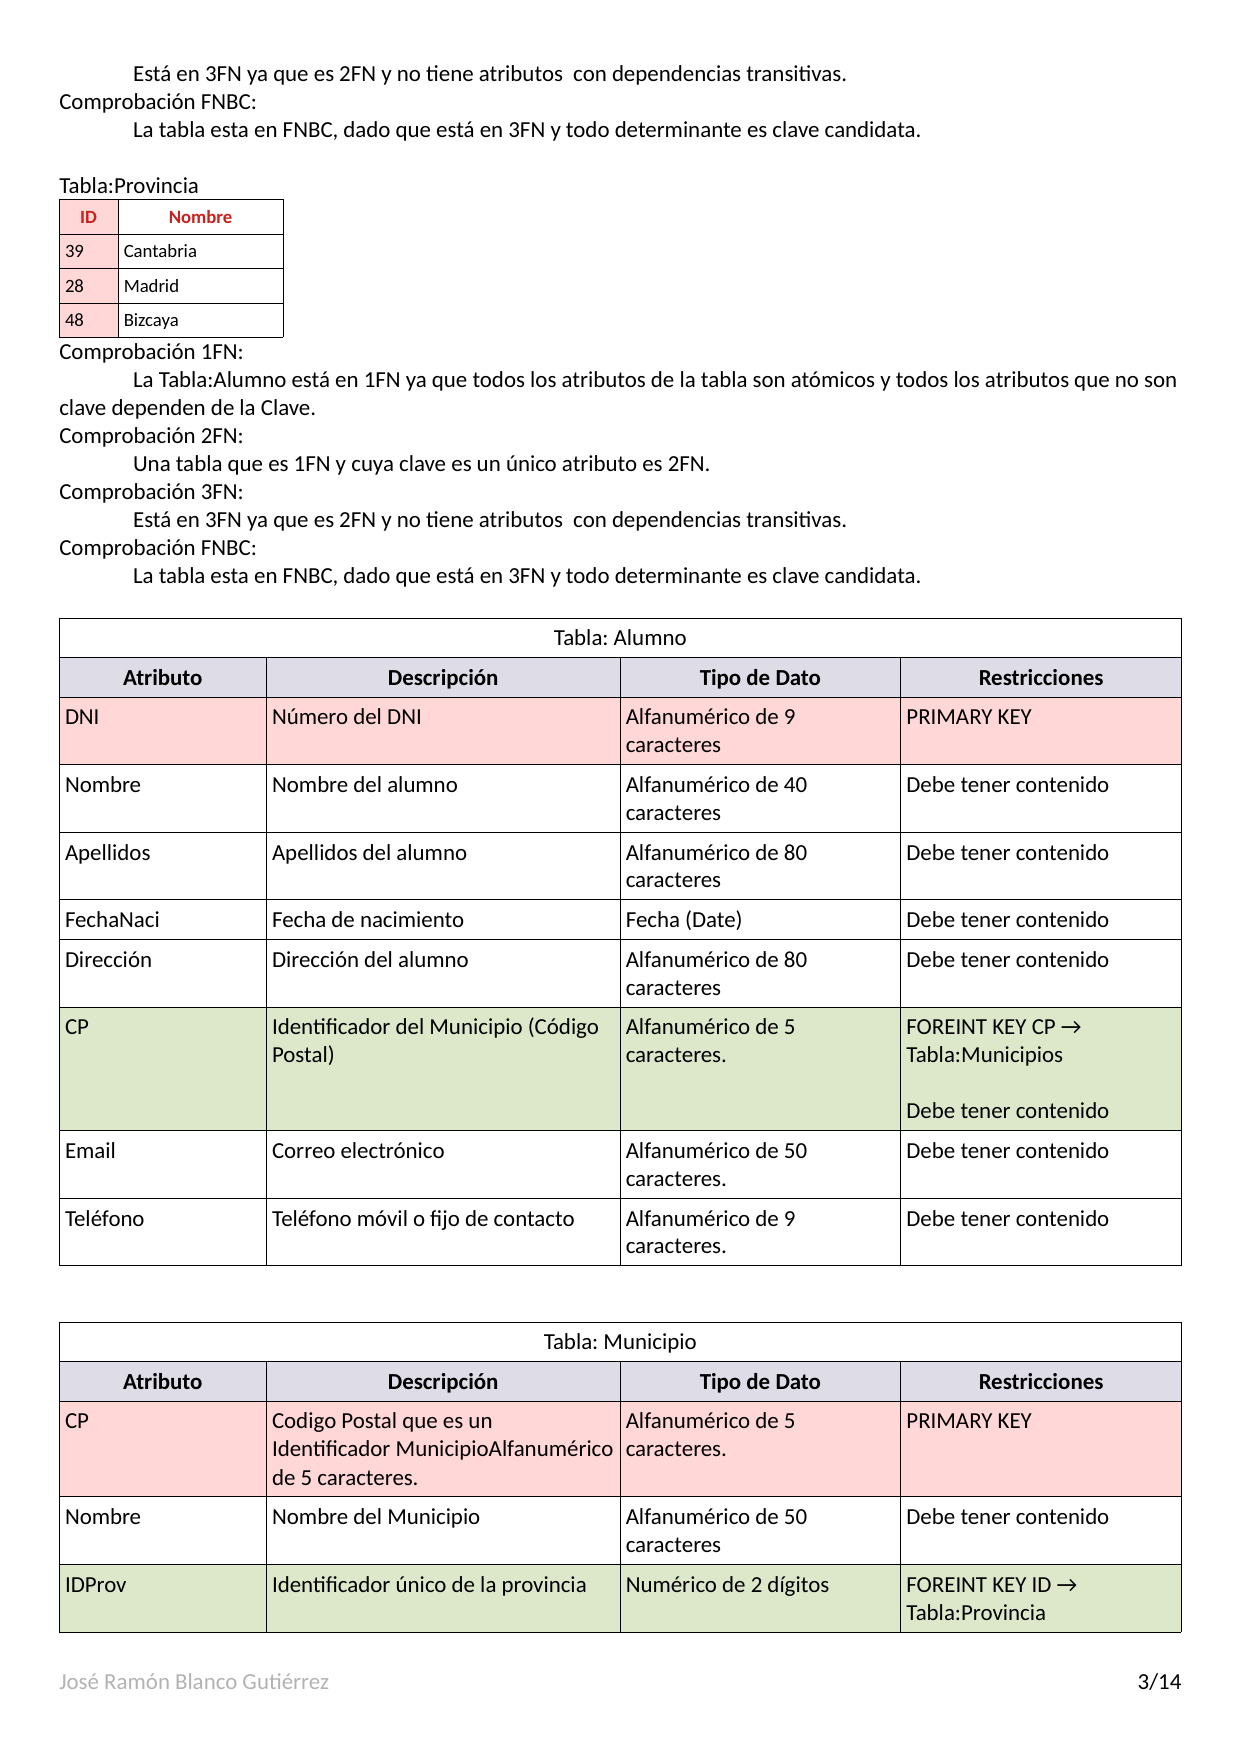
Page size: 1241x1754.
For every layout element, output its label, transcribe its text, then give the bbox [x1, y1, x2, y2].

table_cell PRIMARY KEY [901, 698, 1181, 764]
table_cell Descripción [267, 658, 620, 697]
table_cell Alfanumérico de 9 caracteres. [621, 1199, 900, 1265]
table_cell 39 [60, 235, 118, 268]
text Comprobación 3FN: [59, 477, 1181, 505]
table_cell Debe tener contenido [901, 1131, 1181, 1198]
table_header Tabla: Alumno [60, 619, 1181, 657]
table_header Nombre [119, 200, 283, 234]
table_cell Numérico de 2 dígitos [621, 1565, 900, 1632]
table_cell Codigo Postal que es un Identificador MunicipioAlfanumérico de 5 caracteres. [267, 1402, 620, 1496]
table_cell Atributo [60, 1362, 266, 1401]
table_cell Restricciones [901, 658, 1181, 697]
table_cell Alfanumérico de 80 caracteres [621, 940, 900, 1007]
table_cell 48 [60, 304, 118, 337]
table_cell Restricciones [901, 1362, 1181, 1401]
table_cell Atributo [60, 658, 266, 697]
text Comprobación 2FN: [59, 421, 1181, 449]
table_cell Dirección [60, 940, 266, 1007]
table_cell Descripción [267, 1362, 620, 1401]
table_cell Teléfono móvil o fijo de contacto [267, 1199, 620, 1265]
table_cell Alfanumérico de 80 caracteres [621, 833, 900, 899]
text Tabla:Provincia [59, 171, 1181, 199]
table_cell Identificador del Municipio (Código Postal) [267, 1008, 620, 1130]
table_cell DNI [60, 698, 266, 764]
table_cell Cantabria [119, 235, 283, 268]
text Comprobación FNBC: [59, 533, 1181, 561]
table_cell PRIMARY KEY [901, 1402, 1181, 1496]
table_cell Madrid [119, 269, 283, 303]
table_cell Nombre [60, 1497, 266, 1564]
text Comprobación FNBC: [59, 87, 1181, 115]
table_cell Nombre del Municipio [267, 1497, 620, 1564]
table_cell Teléfono [60, 1199, 266, 1265]
table_cell Debe tener contenido [901, 1497, 1181, 1564]
text La tabla esta en FNBC, dado que está en 3FN y todo determinante es clave candidata. [59, 115, 1181, 143]
table_cell Alfanumérico de 50 caracteres [621, 1497, 900, 1564]
text La Tabla:Alumno está en 1FN ya que todos los atributos de la tabla son atómicos y todos los atributos que no son clave dependen de la Clave. [59, 365, 1181, 421]
table_cell FechaNaci [60, 900, 266, 939]
table_cell Correo electrónico [267, 1131, 620, 1198]
table_cell Debe tener contenido [901, 900, 1181, 939]
table_cell Alfanumérico de 5 caracteres. [621, 1008, 900, 1130]
table_cell Tipo de Dato [621, 658, 900, 697]
table_cell Apellidos del alumno [267, 833, 620, 899]
table_cell Alfanumérico de 5 caracteres. [621, 1402, 900, 1496]
text Está en 3FN ya que es 2FN y no tiene atributos con dependencias transitivas. [59, 505, 1181, 533]
table_cell Debe tener contenido [901, 833, 1181, 899]
table_cell FOREINT KEY CP → Tabla:Municipios Debe tener contenido [901, 1008, 1181, 1130]
table_cell Alfanumérico de 50 caracteres. [621, 1131, 900, 1198]
table_cell Dirección del alumno [267, 940, 620, 1007]
table_cell Debe tener contenido [901, 1199, 1181, 1265]
table_cell Bizcaya [119, 304, 283, 337]
table_cell Nombre del alumno [267, 765, 620, 832]
text Está en 3FN ya que es 2FN y no tiene atributos con dependencias transitivas. [59, 59, 1181, 87]
table_cell 28 [60, 269, 118, 303]
table_cell Tipo de Dato [621, 1362, 900, 1401]
table_cell Alfanumérico de 40 caracteres [621, 765, 900, 832]
table_cell Alfanumérico de 9 caracteres [621, 698, 900, 764]
table_cell FOREINT KEY ID → Tabla:Provincia [901, 1565, 1181, 1632]
text Comprobación 1FN: [59, 337, 1181, 365]
table_cell Identificador único de la provincia [267, 1565, 620, 1632]
table_header ID [60, 200, 118, 234]
table_cell Apellidos [60, 833, 266, 899]
table_cell Número del DNI [267, 698, 620, 764]
text La tabla esta en FNBC, dado que está en 3FN y todo determinante es clave candidata. [59, 561, 1181, 589]
table_cell Nombre [60, 765, 266, 832]
table_cell CP [60, 1402, 266, 1496]
table_cell CP [60, 1008, 266, 1130]
table_cell Fecha de nacimiento [267, 900, 620, 939]
table_cell Email [60, 1131, 266, 1198]
table_cell Debe tener contenido [901, 940, 1181, 1007]
table_cell Fecha (Date) [621, 900, 900, 939]
table_cell Debe tener contenido [901, 765, 1181, 832]
text Una tabla que es 1FN y cuya clave es un único atributo es 2FN. [59, 449, 1181, 477]
table_header Tabla: Municipio [60, 1323, 1181, 1361]
table_cell IDProv [60, 1565, 266, 1632]
